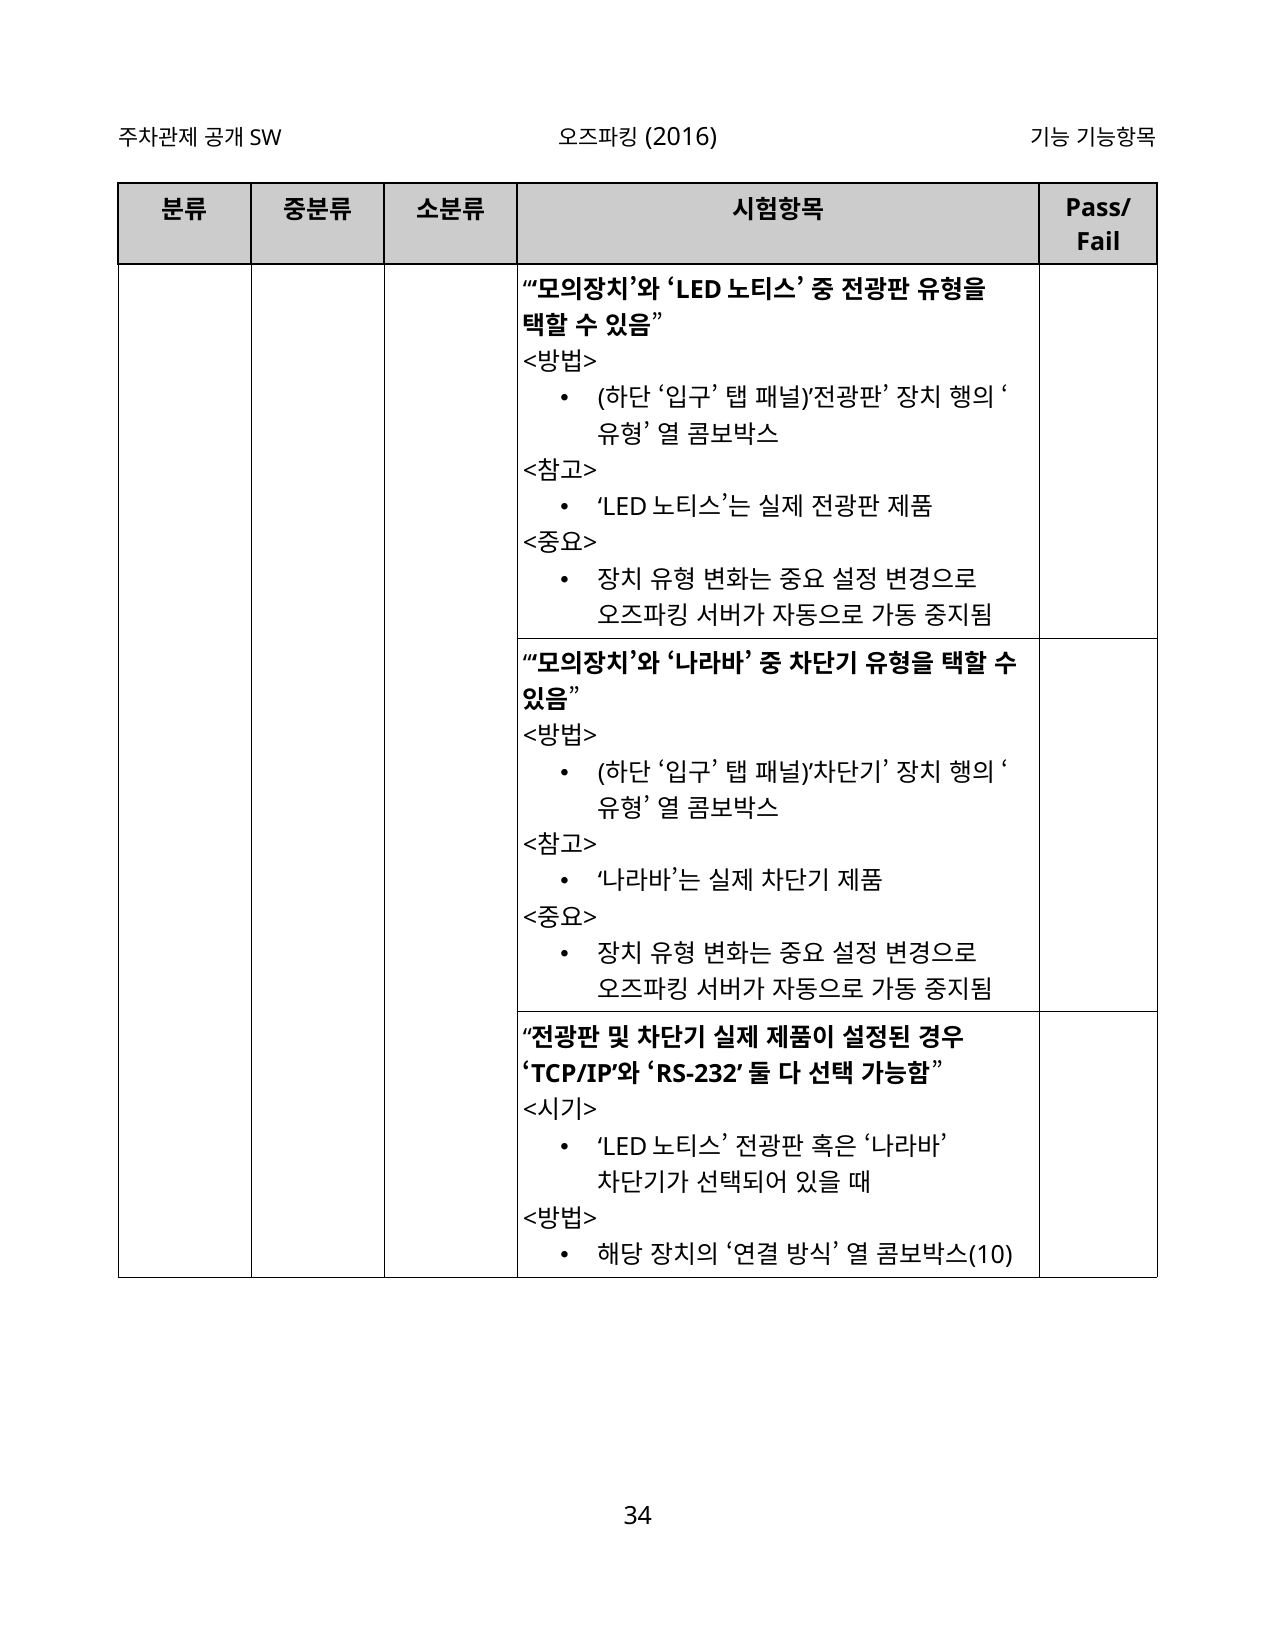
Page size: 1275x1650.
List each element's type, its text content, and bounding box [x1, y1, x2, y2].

table_header Pass/Fail [1040, 184, 1156, 263]
table_header 분류 [119, 184, 250, 263]
table_cell [252, 265, 384, 1277]
table_header 소분류 [385, 184, 516, 263]
table_cell “‘모의장치’와 ‘LED노티스’ 중 전광판 유형을 택할 수 있음” <방법> (하단 ‘입구’ 탭 패널)’전광판’ 장치 행의 ‘유형’ 열 콤보박스 <참고> ‘LED노티스’는 실제 전광판 제품 <중요> 장치 유형 변화는 중요 설정 변경으로 오즈파킹 서버가 자동으로 가동 중지됨 [518, 265, 1039, 637]
table_cell [1040, 639, 1157, 1011]
table_cell “전광판 및 차단기 실제 제품이 설정된 경우 ‘TCP/IP’와 ‘RS-232’ 둘 다 선택 가능함” <시기> ‘LED노티스’ 전광판 혹은 ‘나라바’ 차단기가 선택되어 있을 때 <방법> 해당 장치의 ‘연결 방식’ 열 콤보박스(10) [518, 1012, 1039, 1277]
table_cell [385, 265, 517, 1277]
table_cell [1040, 1012, 1157, 1277]
table_cell [1040, 265, 1157, 637]
table_header 시험항목 [518, 184, 1038, 263]
table_header 중분류 [252, 184, 383, 263]
table_cell [119, 265, 251, 1277]
table_cell “‘모의장치’와 ‘나라바’ 중 차단기 유형을 택할 수 있음” <방법> (하단 ‘입구’ 탭 패널)’차단기’ 장치 행의 ‘유형’ 열 콤보박스 <참고> ‘나라바’는 실제 차단기 제품 <중요> 장치 유형 변화는 중요 설정 변경으로 오즈파킹 서버가 자동으로 가동 중지됨 [518, 639, 1039, 1011]
